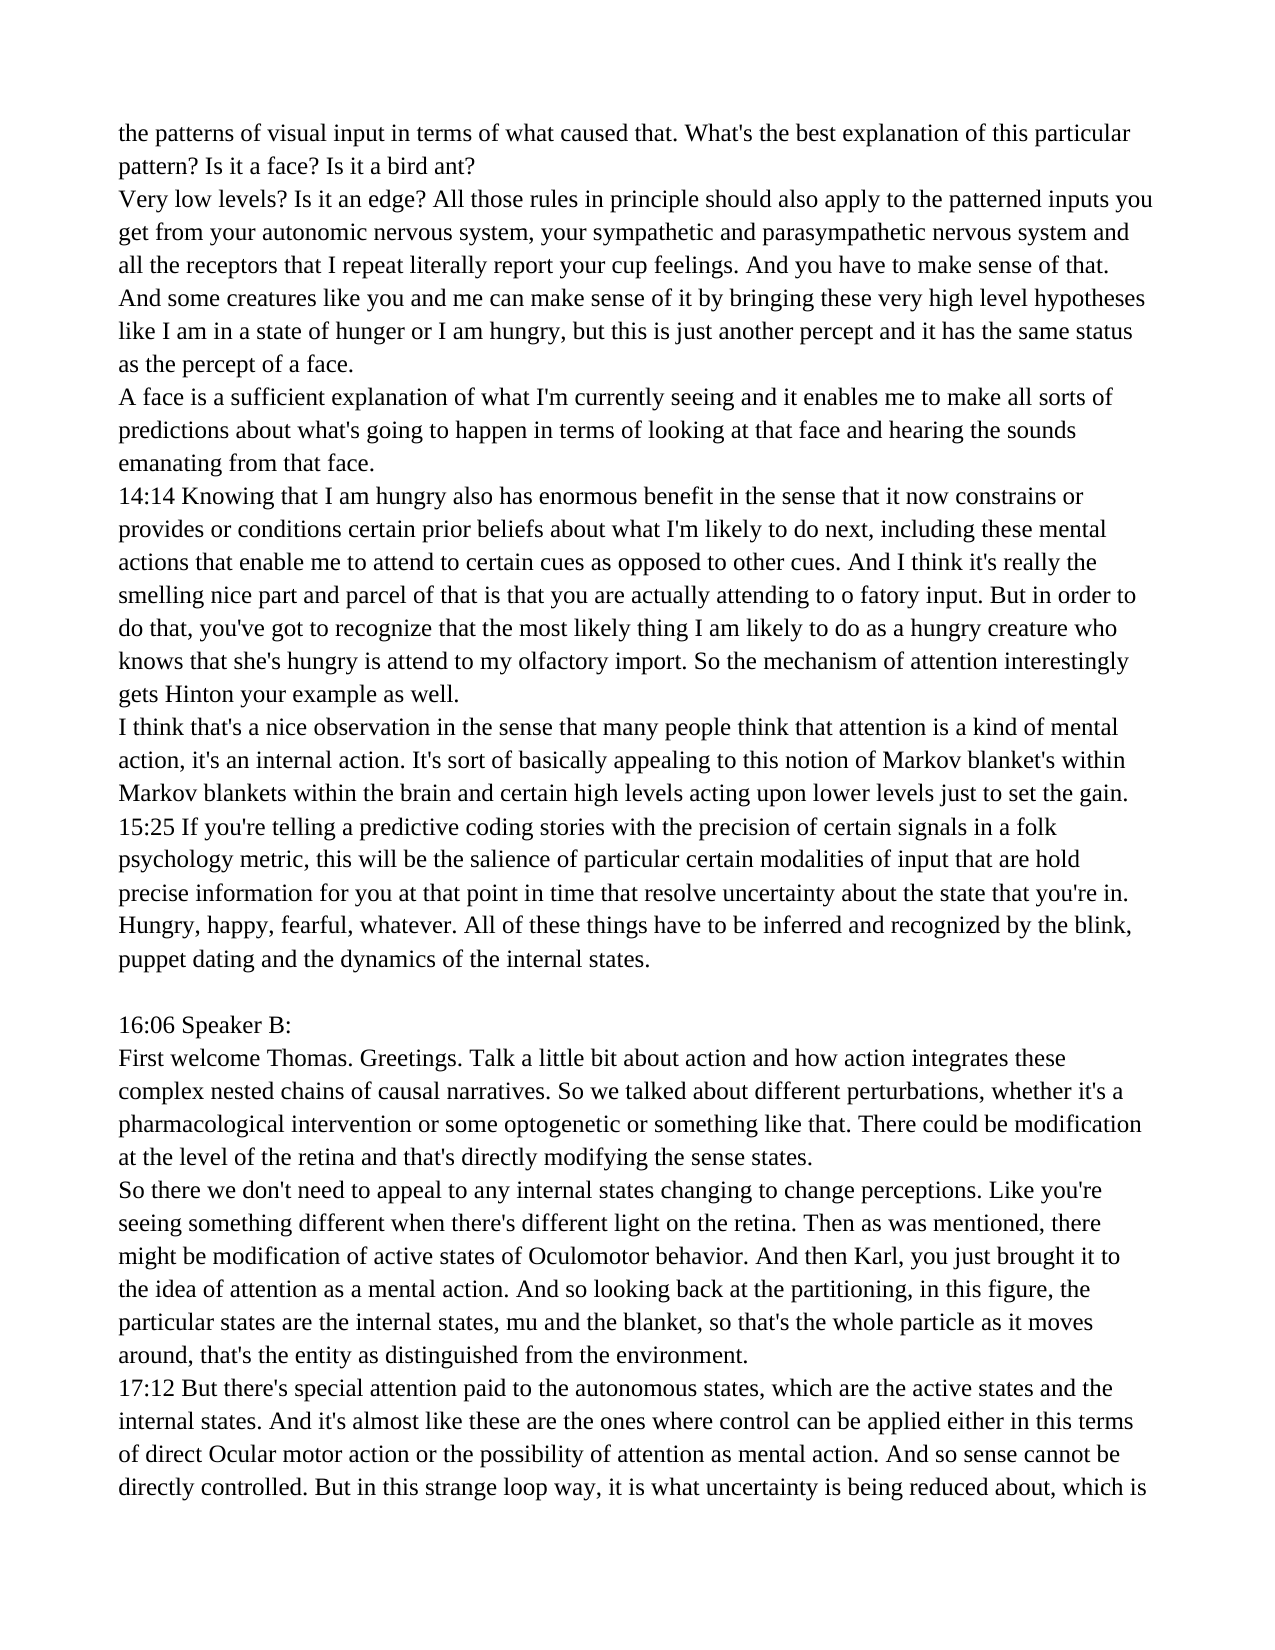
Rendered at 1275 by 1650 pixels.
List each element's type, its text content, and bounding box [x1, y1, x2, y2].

text So there we don't need to appeal to any internal states changing to change perceptions. Like you're seeing something different when there's different light on the retina. Then as was mentioned, there might be modification of active states of Oculomotor behavior. And then Karl, you just brought it to the idea of attention as a mental action. And so looking back at the partitioning, in this figure, the particular states are the internal states, mu and the blanket, so that's the whole particle as it moves around, that's the entity as distinguished from the environment. [118, 1175, 1157, 1369]
text I think that's a nice observation in the sense that many people think that attention is a kind of mental action, it's an internal action. It's sort of basically appealing to this notion of Markov blanket's within Markov blankets within the brain and certain high levels acting upon lower levels just to set the gain. [118, 712, 1157, 807]
text 17:12 But there's special attention paid to the autonomous states, which are the active states and the internal states. And it's almost like these are the ones where control can be applied either in this terms of direct Ocular motor action or the possibility of attention as mental action. And so sense cannot be directly controlled. But in this strange loop way, it is what uncertainty is being reduced about, which is [118, 1373, 1157, 1501]
text 15:25 If you're telling a predictive coding stories with the precision of certain signals in a folk psychology metric, this will be the salience of particular certain modalities of input that are hold precise information for you at that point in time that resolve uncertainty about the state that you're in. Hungry, happy, fearful, whatever. All of these things have to be inferred and recognized by the blink, puppet dating and the dynamics of the internal states. [118, 812, 1157, 972]
text 14:14 Knowing that I am hungry also has enormous benefit in the sense that it now constrains or provides or conditions certain prior beliefs about what I'm likely to do next, including these mental actions that enable me to attend to certain cues as opposed to other cues. And I think it's really the smelling nice part and parcel of that is that you are actually attending to o fatory input. But in order to do that, you've got to recognize that the most likely thing I am likely to do as a hungry creature who knows that she's hungry is attend to my olfactory import. So the mechanism of attention interestingly gets Hinton your example as well. [118, 481, 1157, 708]
text A face is a sufficient explanation of what I'm currently seeing and it enables me to make all sorts of predictions about what's going to happen in terms of looking at that face and hearing the sounds emanating from that face. [118, 382, 1157, 477]
text First welcome Thomas. Greetings. Talk a little bit about action and how action integrates these complex nested chains of causal narratives. So we talked about different perturbations, whether it's a pharmacological intervention or some optogenetic or something like that. There could be modification at the level of the retina and that's directly modifying the sense states. [118, 1043, 1157, 1171]
text the patterns of visual input in terms of what caused that. What's the best explanation of this particular pattern? Is it a face? Is it a bird ant? [118, 118, 1157, 180]
text 16:06 Speaker B: [118, 1010, 1157, 1038]
text Very low levels? Is it an edge? All those rules in principle should also apply to the patterned inputs you get from your autonomic nervous system, your sympathetic and parasympathetic nervous system and all the receptors that I repeat literally report your cup feelings. And you have to make sense of that. And some creatures like you and me can make sense of it by bringing these very high level hypotheses like I am in a state of hunger or I am hungry, but this is just another percept and it has the same status as the percept of a face. [118, 184, 1157, 378]
